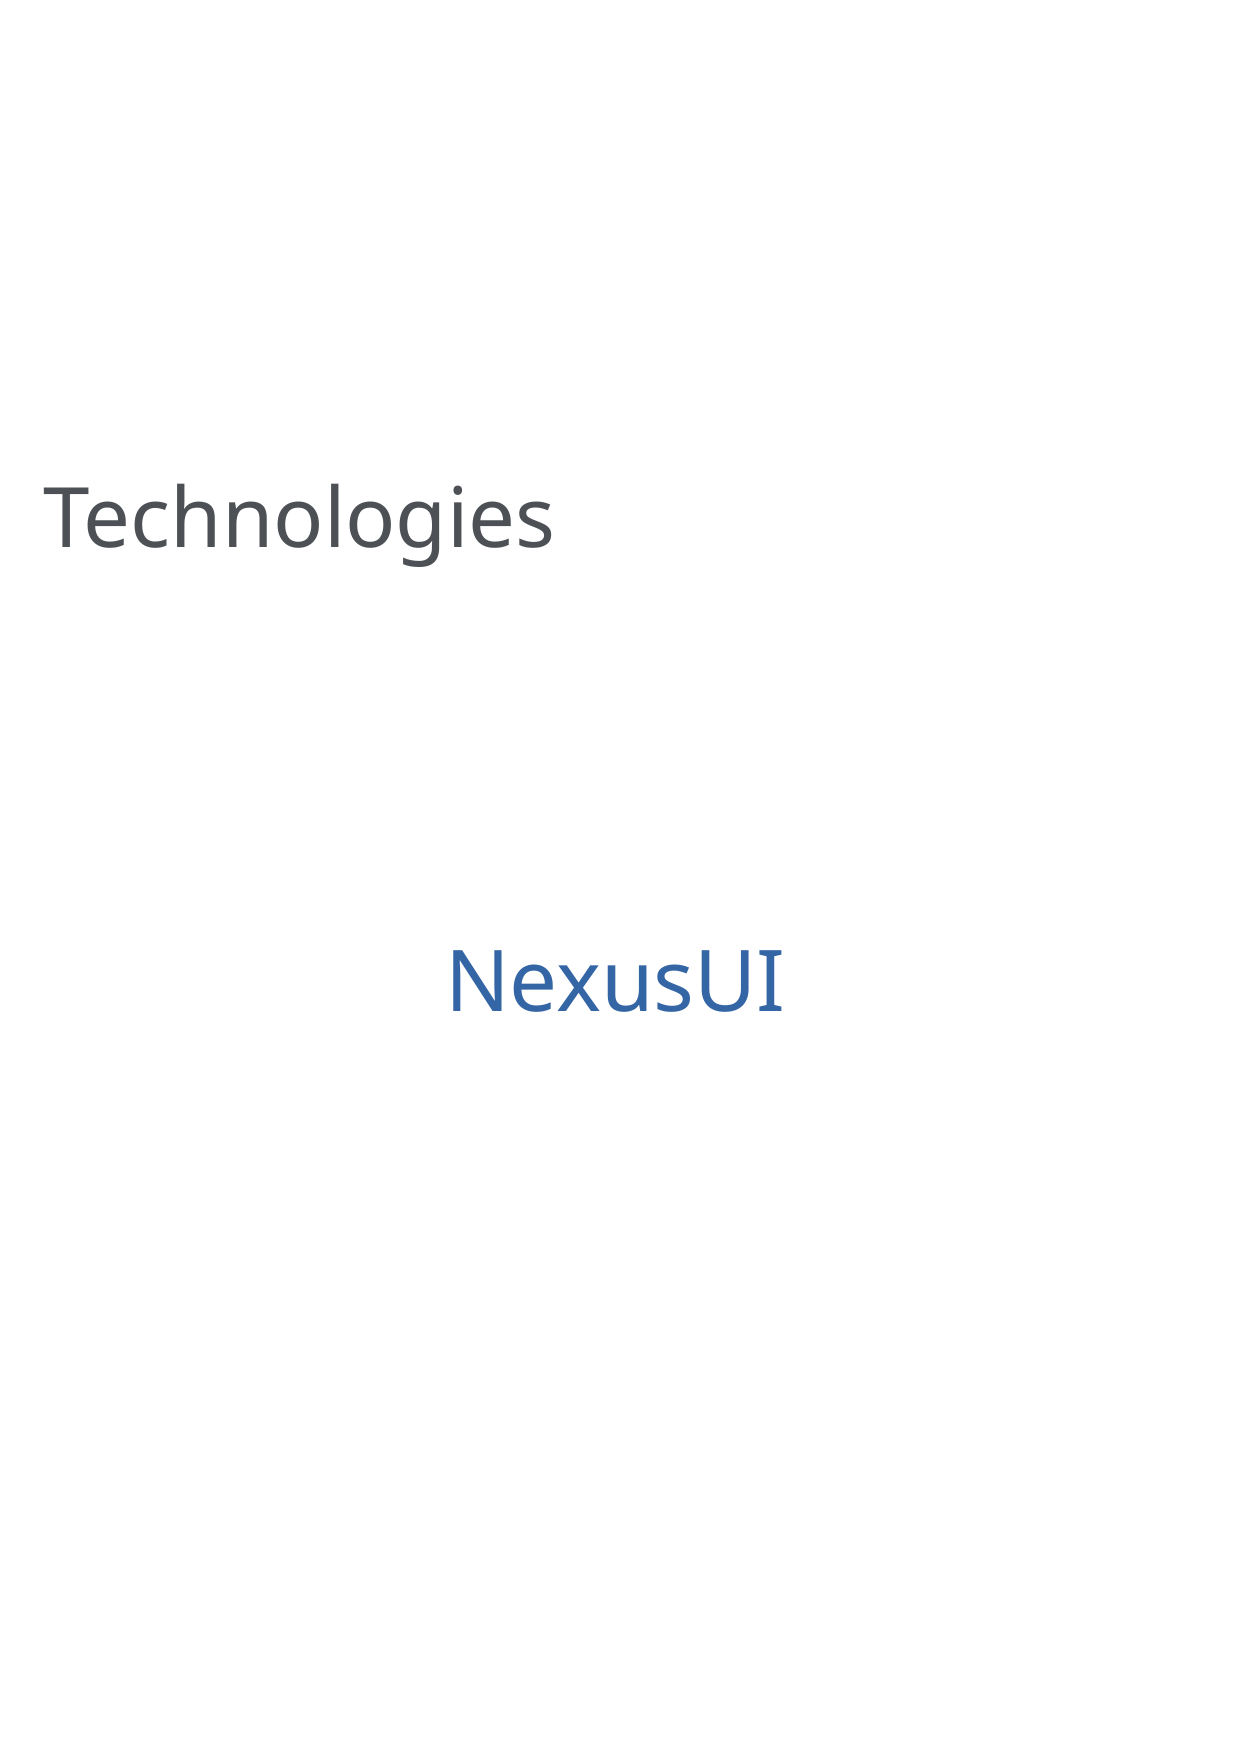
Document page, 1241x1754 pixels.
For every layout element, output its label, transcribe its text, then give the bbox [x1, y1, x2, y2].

text Technologies [43, 459, 1188, 572]
text NexusUI [43, 920, 1188, 1036]
